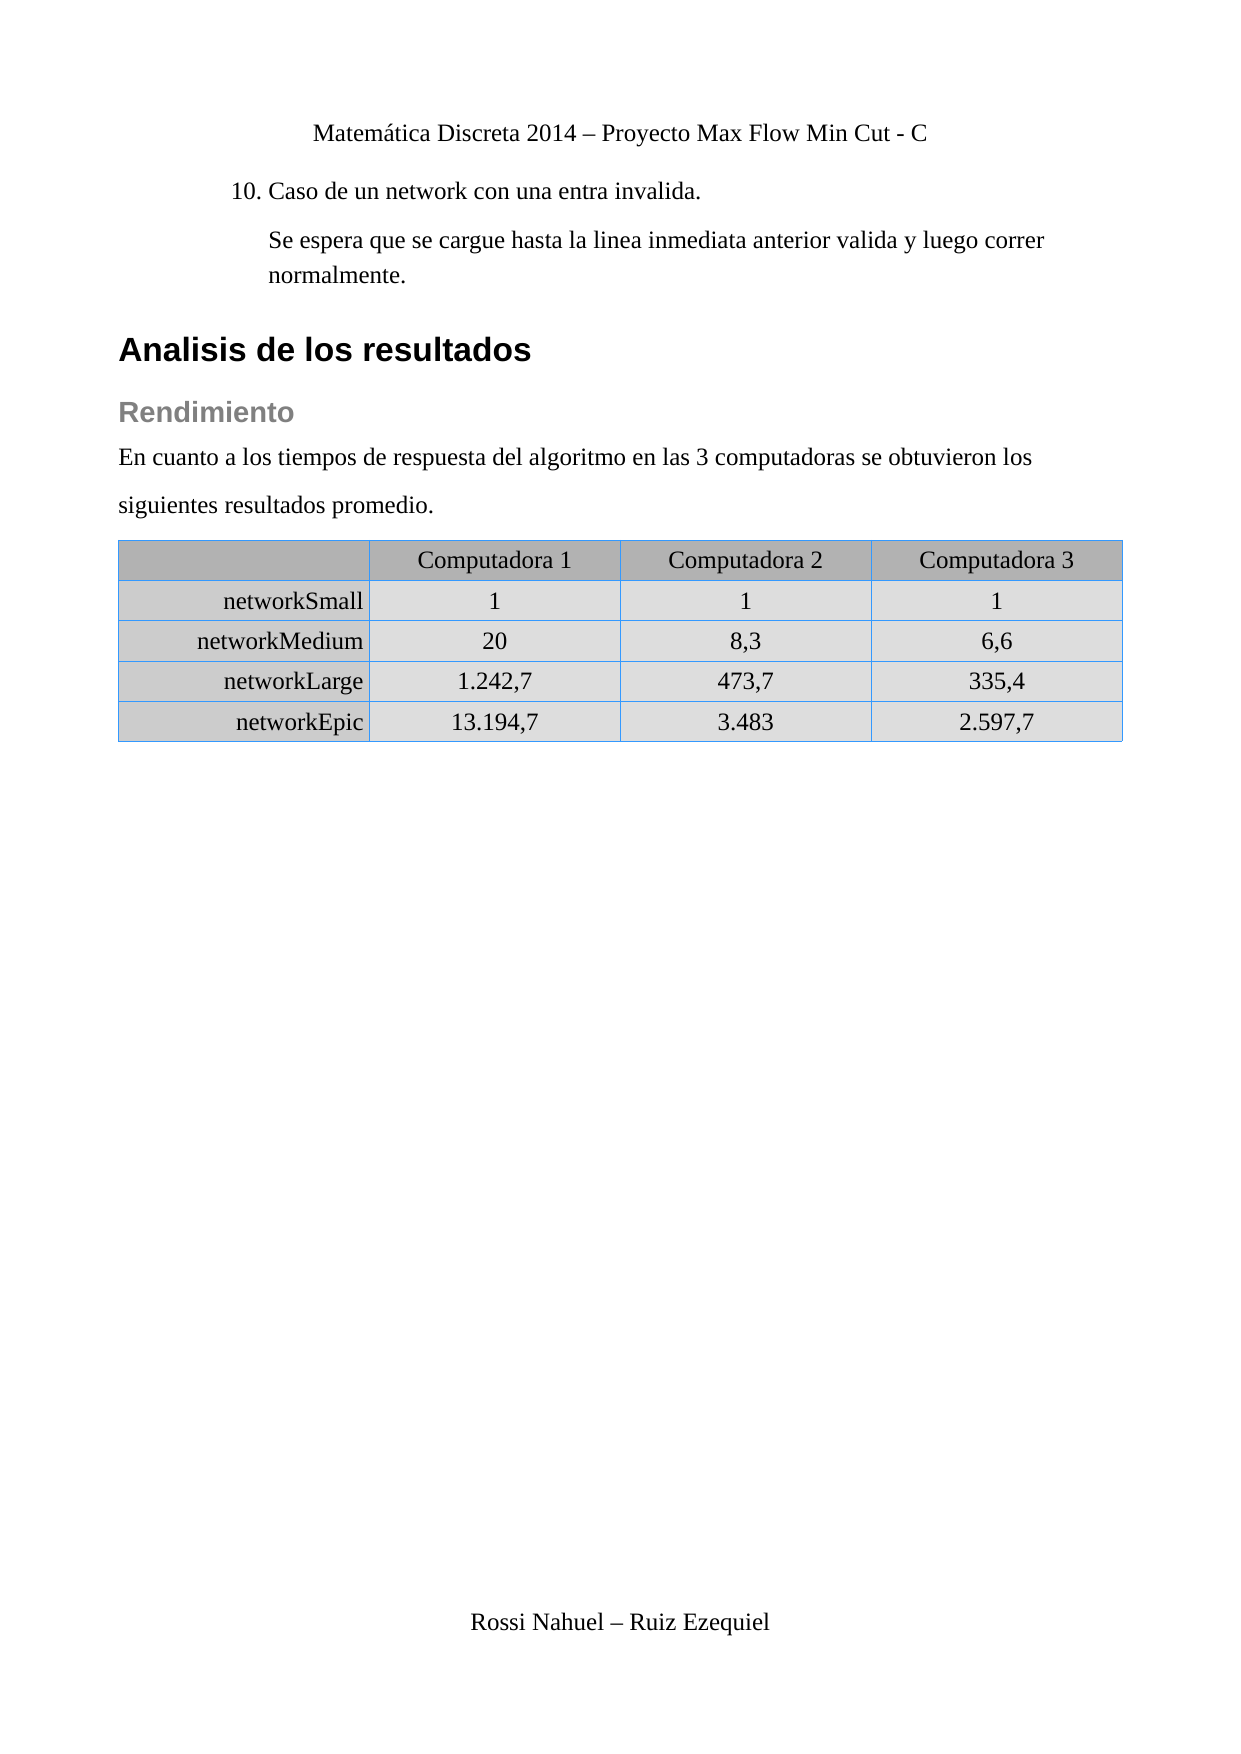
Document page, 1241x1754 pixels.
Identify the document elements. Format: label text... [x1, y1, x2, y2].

table_header [119, 541, 369, 580]
table_cell networkEpic [119, 702, 369, 741]
table_cell 2.597,7 [872, 702, 1122, 741]
table_cell 1 [621, 581, 871, 620]
table_cell networkSmall [119, 581, 369, 620]
text siguientes resultados promedio. [118, 491, 1122, 519]
table_cell 3.483 [621, 702, 871, 741]
table_cell networkMedium [119, 621, 369, 661]
table_cell 6,6 [872, 621, 1122, 661]
table_header Computadora 2 [621, 541, 871, 580]
table_cell 1.242,7 [370, 662, 620, 701]
table_cell 20 [370, 621, 620, 661]
table_cell 335,4 [872, 662, 1122, 701]
table_cell 13.194,7 [370, 702, 620, 741]
list Caso de un network con una entra invalida. [231, 176, 1122, 205]
table_cell networkLarge [119, 662, 369, 701]
list Se espera que se cargue hasta la linea inmediata anterior valida y luego correr normalmente. [231, 225, 1122, 289]
table_cell 1 [370, 581, 620, 620]
table_header Computadora 1 [370, 541, 620, 580]
subtitle Rendimiento [118, 396, 1122, 429]
text En cuanto a los tiempos de respuesta del algoritmo en las 3 computadoras se obtuvieron los [118, 442, 1122, 470]
table_cell 473,7 [621, 662, 871, 701]
table_cell 1 [872, 581, 1122, 620]
table_cell 8,3 [621, 621, 871, 661]
table_header Computadora 3 [872, 541, 1122, 580]
subtitle Analisis de los resultados [118, 330, 1122, 368]
